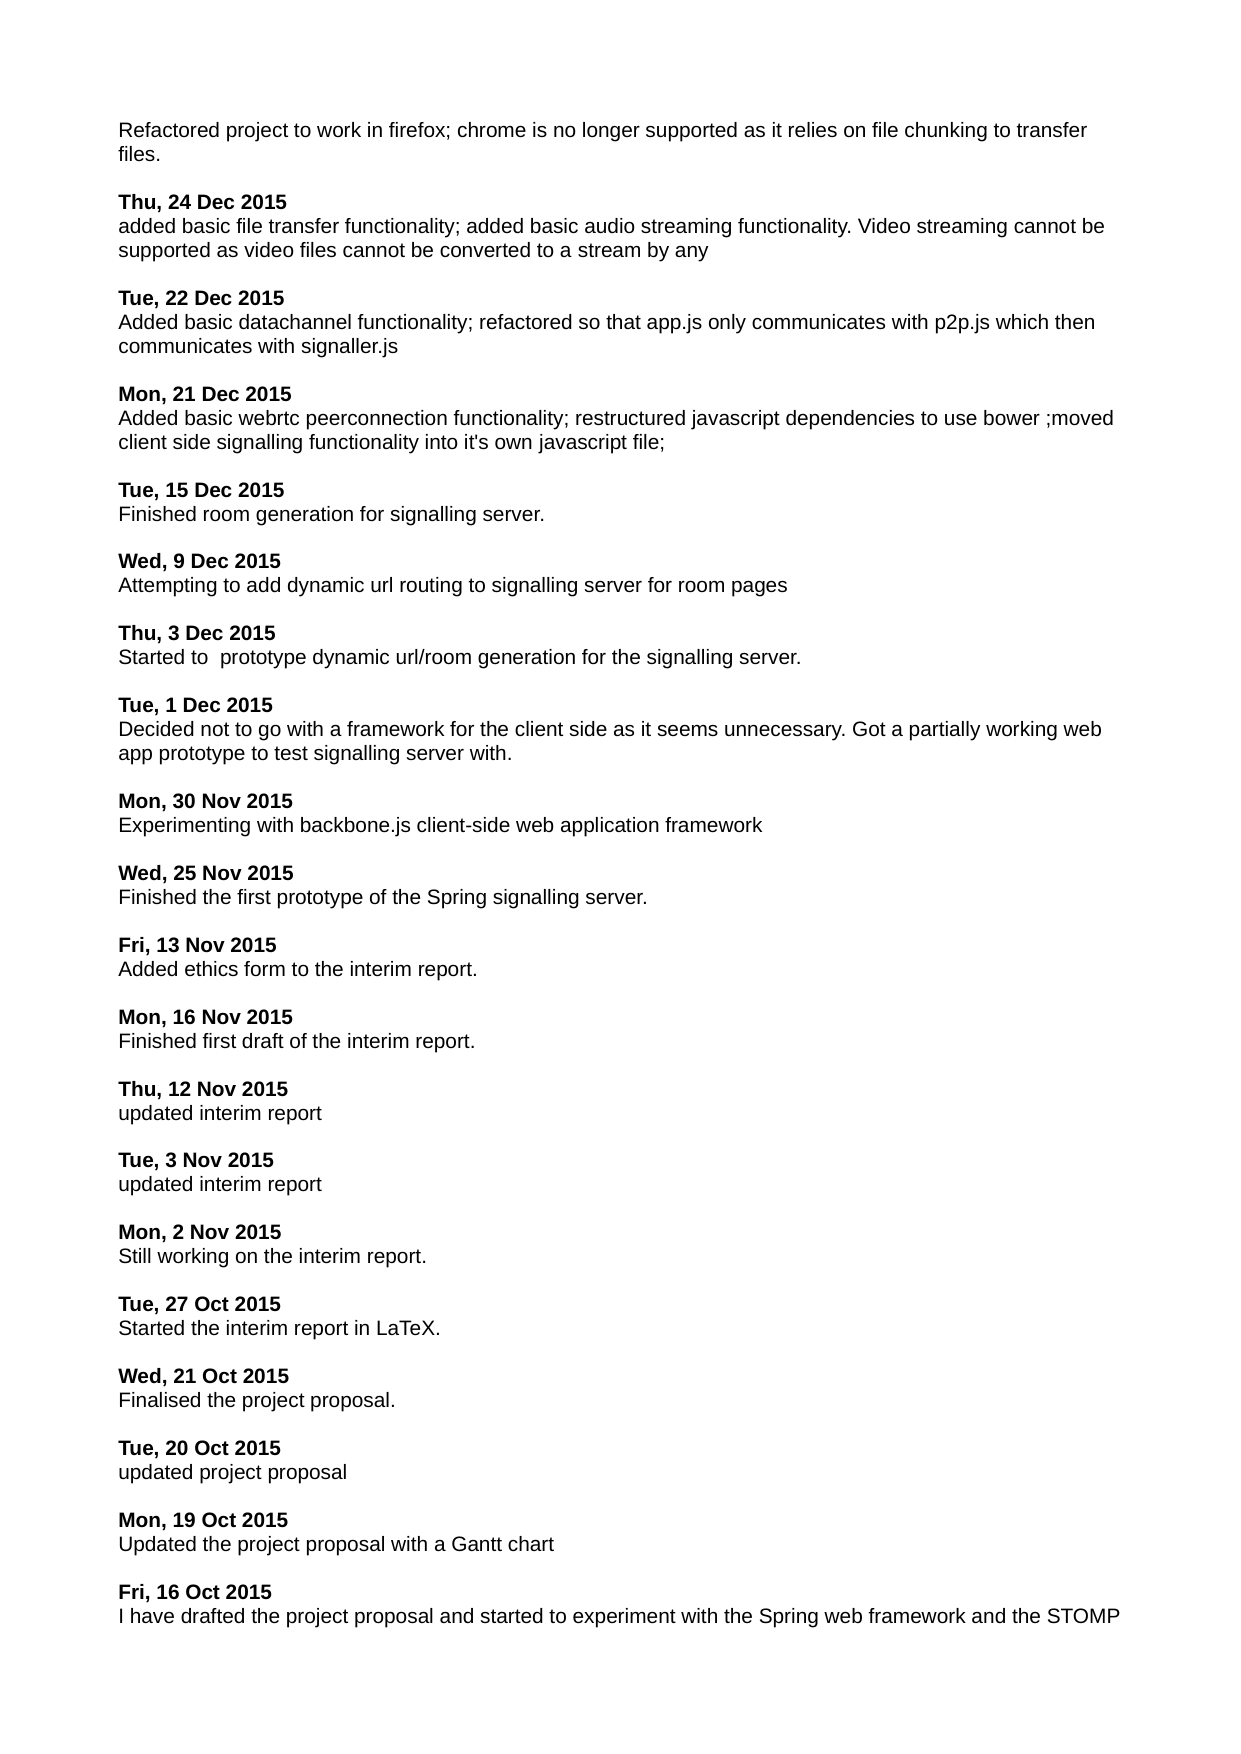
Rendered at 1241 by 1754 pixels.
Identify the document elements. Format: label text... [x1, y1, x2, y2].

text Mon, 2 Nov 2015 [118, 1220, 1122, 1244]
text Still working on the interim report. [118, 1244, 1122, 1268]
text Experimenting with backbone.js client-side web application framework [118, 813, 1122, 837]
text Attempting to add dynamic url routing to signalling server for room pages [118, 573, 1122, 597]
text updated interim report [118, 1172, 1122, 1196]
text Thu, 24 Dec 2015 [118, 190, 1122, 214]
text Wed, 9 Dec 2015 [118, 549, 1122, 573]
text Started to prototype dynamic url/room generation for the signalling server. [118, 645, 1122, 669]
text Tue, 1 Dec 2015 [118, 693, 1122, 717]
text added basic file transfer functionality; added basic audio streaming functionality. Video streaming cannot be supported as video files cannot be converted to a stream by any [118, 214, 1122, 262]
text Added ethics form to the interim report. [118, 957, 1122, 981]
text Tue, 22 Dec 2015 [118, 286, 1122, 310]
text Added basic datachannel functionality; refactored so that app.js only communicates with p2p.js which then communicates with signaller.js [118, 310, 1122, 358]
text Started the interim report in LaTeX. [118, 1316, 1122, 1340]
text Fri, 16 Oct 2015 [118, 1579, 1122, 1603]
text Finalised the project proposal. [118, 1388, 1122, 1412]
text Decided not to go with a framework for the client side as it seems unnecessary. Got a partially working web app prototype to test signalling server with. [118, 717, 1122, 765]
text Fri, 13 Nov 2015 [118, 933, 1122, 957]
text Thu, 12 Nov 2015 [118, 1076, 1122, 1100]
text Refactored project to work in firefox; chrome is no longer supported as it relies on file chunking to transfer files. [118, 118, 1122, 166]
text Finished first draft of the interim report. [118, 1028, 1122, 1052]
text Tue, 27 Oct 2015 [118, 1292, 1122, 1316]
text Thu, 3 Dec 2015 [118, 621, 1122, 645]
text Mon, 21 Dec 2015 [118, 382, 1122, 406]
text I have drafted the project proposal and started to experiment with the Spring web framework and the STOMP [118, 1603, 1122, 1627]
text updated interim report [118, 1100, 1122, 1124]
text Mon, 30 Nov 2015 [118, 789, 1122, 813]
text Mon, 16 Nov 2015 [118, 1004, 1122, 1028]
text Added basic webrtc peerconnection functionality; restructured javascript dependencies to use bower ;moved client side signalling functionality into it's own javascript file; [118, 406, 1122, 453]
text Wed, 25 Nov 2015 [118, 861, 1122, 885]
text Tue, 15 Dec 2015 [118, 477, 1122, 501]
text Finished the first prototype of the Spring signalling server. [118, 885, 1122, 909]
text Finished room generation for signalling server. [118, 501, 1122, 525]
text Updated the project proposal with a Gantt chart [118, 1532, 1122, 1556]
text Tue, 20 Oct 2015 [118, 1436, 1122, 1460]
text Wed, 21 Oct 2015 [118, 1364, 1122, 1388]
text updated project proposal [118, 1460, 1122, 1484]
text Mon, 19 Oct 2015 [118, 1508, 1122, 1532]
text Tue, 3 Nov 2015 [118, 1148, 1122, 1172]
